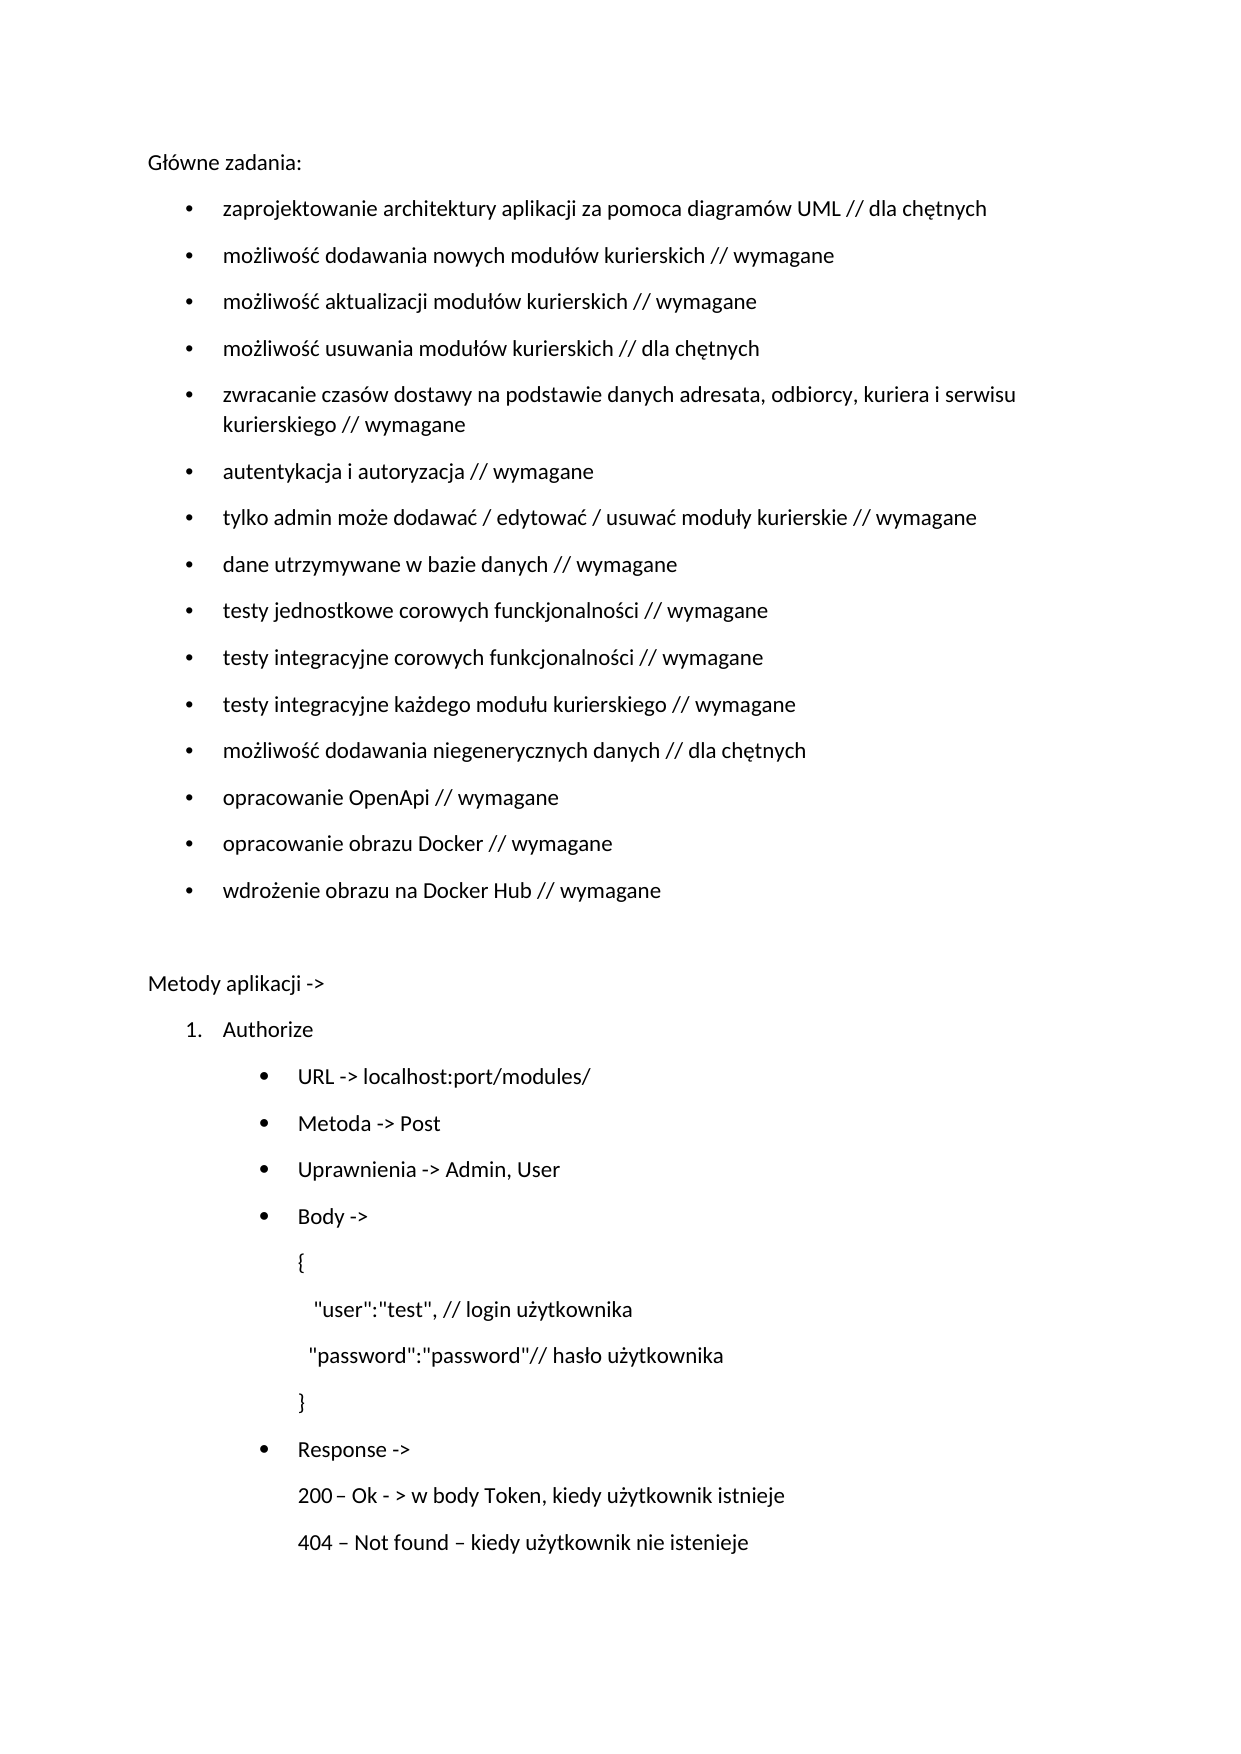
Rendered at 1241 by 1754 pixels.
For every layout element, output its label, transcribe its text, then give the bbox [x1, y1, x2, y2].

list testy integracyjne corowych funkcjonalności // wymagane [185, 643, 1093, 671]
list opracowanie obrazu Docker // wymagane [185, 829, 1093, 857]
list możliwość usuwania modułów kurierskich // dla chętnych [185, 334, 1093, 362]
list testy integracyjne każdego modułu kurierskiego // wymagane [185, 690, 1093, 718]
list } [298, 1388, 1093, 1416]
list zaprojektowanie architektury aplikacji za pomoca diagramów UML // dla chętnych [185, 194, 1093, 222]
list możliwość dodawania nowych modułów kurierskich // wymagane [185, 241, 1093, 269]
list { [298, 1248, 1093, 1276]
list "password":"password"// hasło użytkownika [298, 1342, 1093, 1369]
list możliwość aktualizacji modułów kurierskich // wymagane [185, 287, 1093, 315]
list – Ok - > w body Token, kiedy użytkownik istnieje [298, 1481, 1093, 1509]
list Uprawnienia -> Admin, User [260, 1155, 1093, 1183]
list zwracanie czasów dostawy na podstawie danych adresata, odbiorcy, kuriera i serwisu kurierskiego // wymagane [185, 380, 1093, 438]
list możliwość dodawania niegenerycznych danych // dla chętnych [185, 736, 1093, 764]
list Metoda -> Post [260, 1109, 1093, 1137]
list dane utrzymywane w bazie danych // wymagane [185, 550, 1093, 578]
list autentykacja i autoryzacja // wymagane [185, 457, 1093, 485]
list Response -> [260, 1435, 1093, 1463]
list Body -> [260, 1202, 1093, 1230]
text Metody aplikacji -> [148, 969, 1093, 997]
list wdrożenie obrazu na Docker Hub // wymagane [185, 876, 1093, 904]
list testy jednostkowe corowych funckjonalności // wymagane [185, 597, 1093, 624]
list Authorize [185, 1016, 1093, 1044]
list "user":"test", // login użytkownika [298, 1295, 1093, 1323]
text 404 – Not found – kiedy użytkownik nie istenieje [298, 1528, 1093, 1556]
text Główne zadania: [148, 148, 1093, 176]
list opracowanie OpenApi // wymagane [185, 783, 1093, 811]
list tylko admin może dodawać / edytować / usuwać moduły kurierskie // wymagane [185, 503, 1093, 531]
list URL -> localhost:port/modules/ [260, 1062, 1093, 1090]
